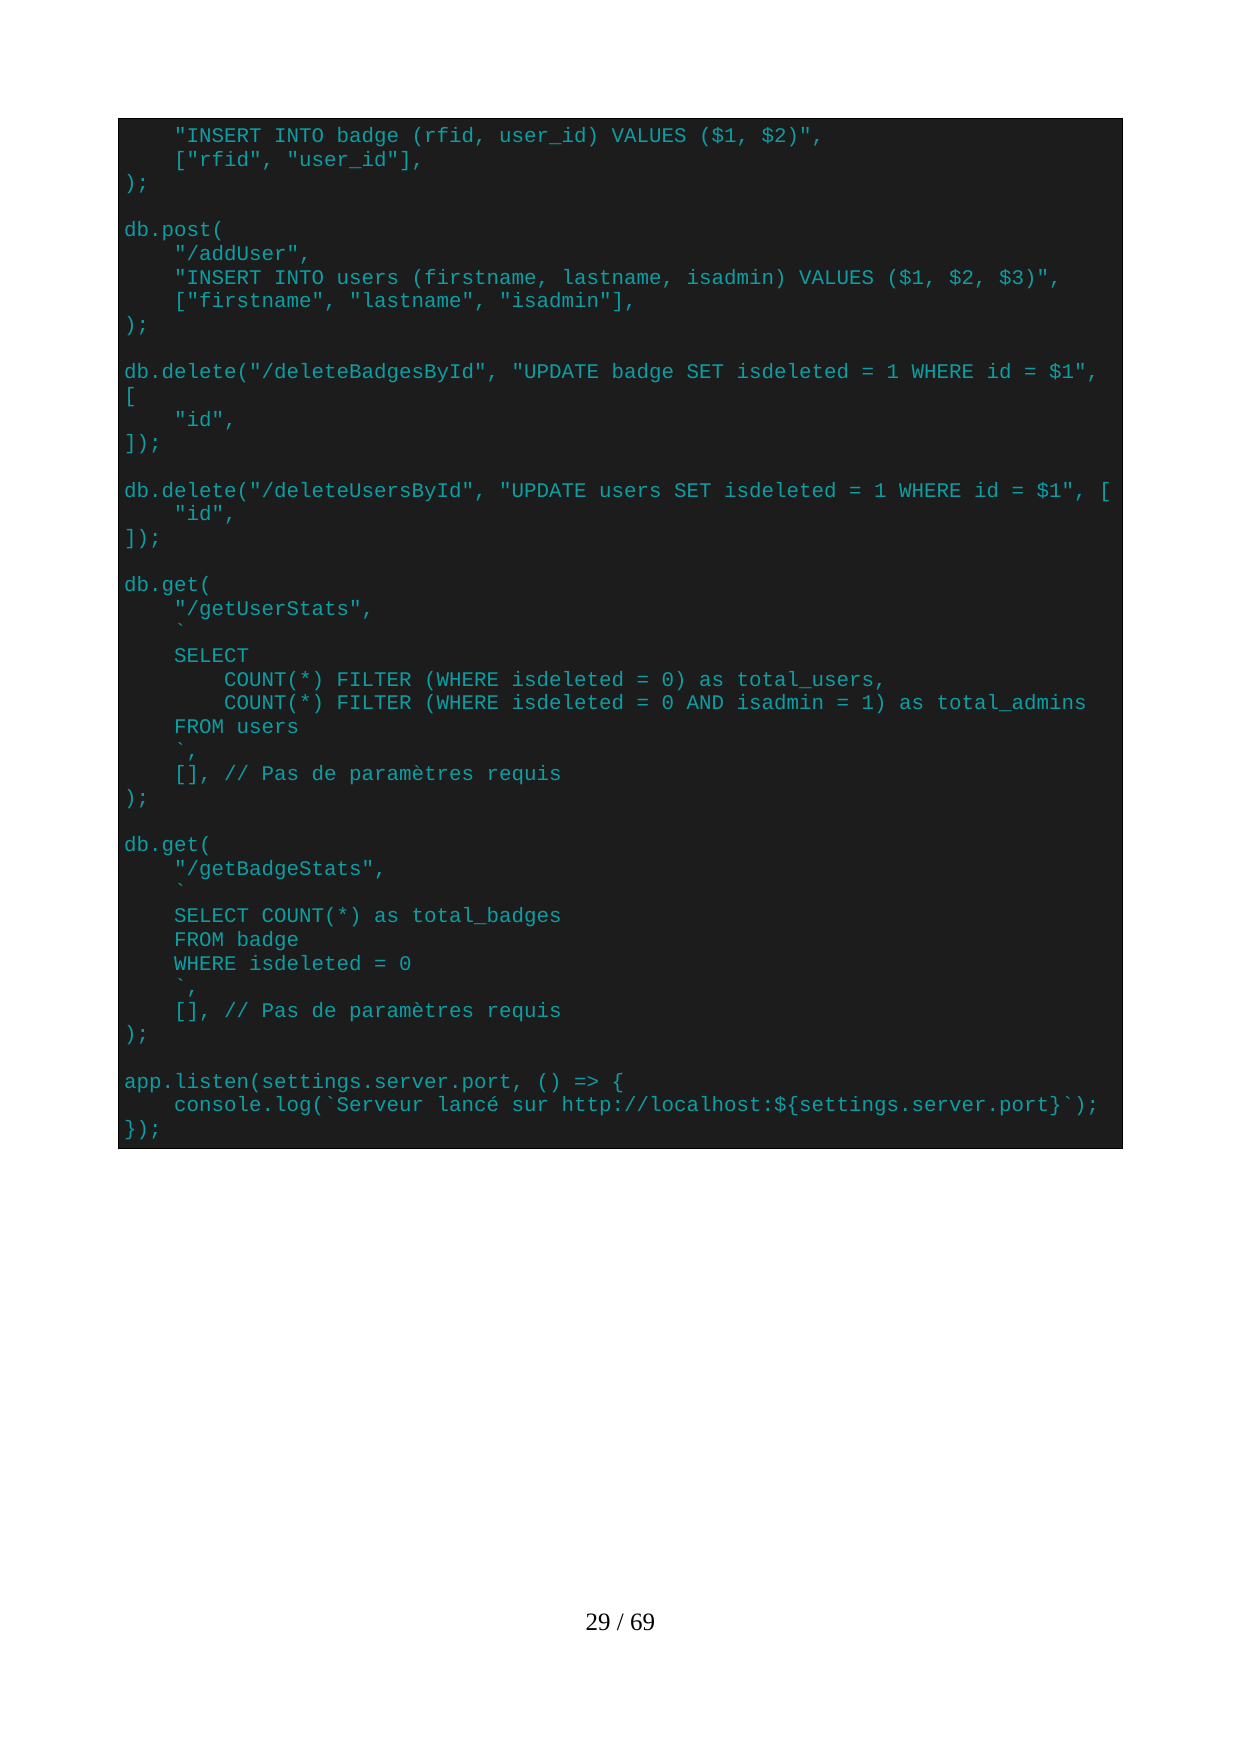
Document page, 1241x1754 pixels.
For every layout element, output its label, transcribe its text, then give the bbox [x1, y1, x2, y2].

table_header "INSERT INTO badge (rfid, user_id) VALUES ($1, $2)", ["rfid", "user_id"], ); db.post( "/addUser", "INSERT INTO users (firstname, lastname, isadmin) VALUES ($1, $2, $3)", ["firstname", "lastname", "isadmin"], ); db.delete("/deleteBadgesById", "UPDATE badge SET isdeleted = 1 WHERE id = $1", [ "id", ]); db.delete("/deleteUsersById", "UPDATE users SET isdeleted = 1 WHERE id = $1", [ "id", ]); db.get( "/getUserStats", ` SELECT COUNT(*) FILTER (WHERE isdeleted = 0) as total_users, COUNT(*) FILTER (WHERE isdeleted = 0 AND isadmin = 1) as total_admins FROM users `, [], // Pas de paramètres requis ); db.get( "/getBadgeStats", ` SELECT COUNT(*) as total_badges FROM badge WHERE isdeleted = 0 `, [], // Pas de paramètres requis ); app.listen(settings.server.port, () => { console.log(`Serveur lancé sur http://localhost:${settings.server.port}`); }); [119, 119, 1122, 1147]
